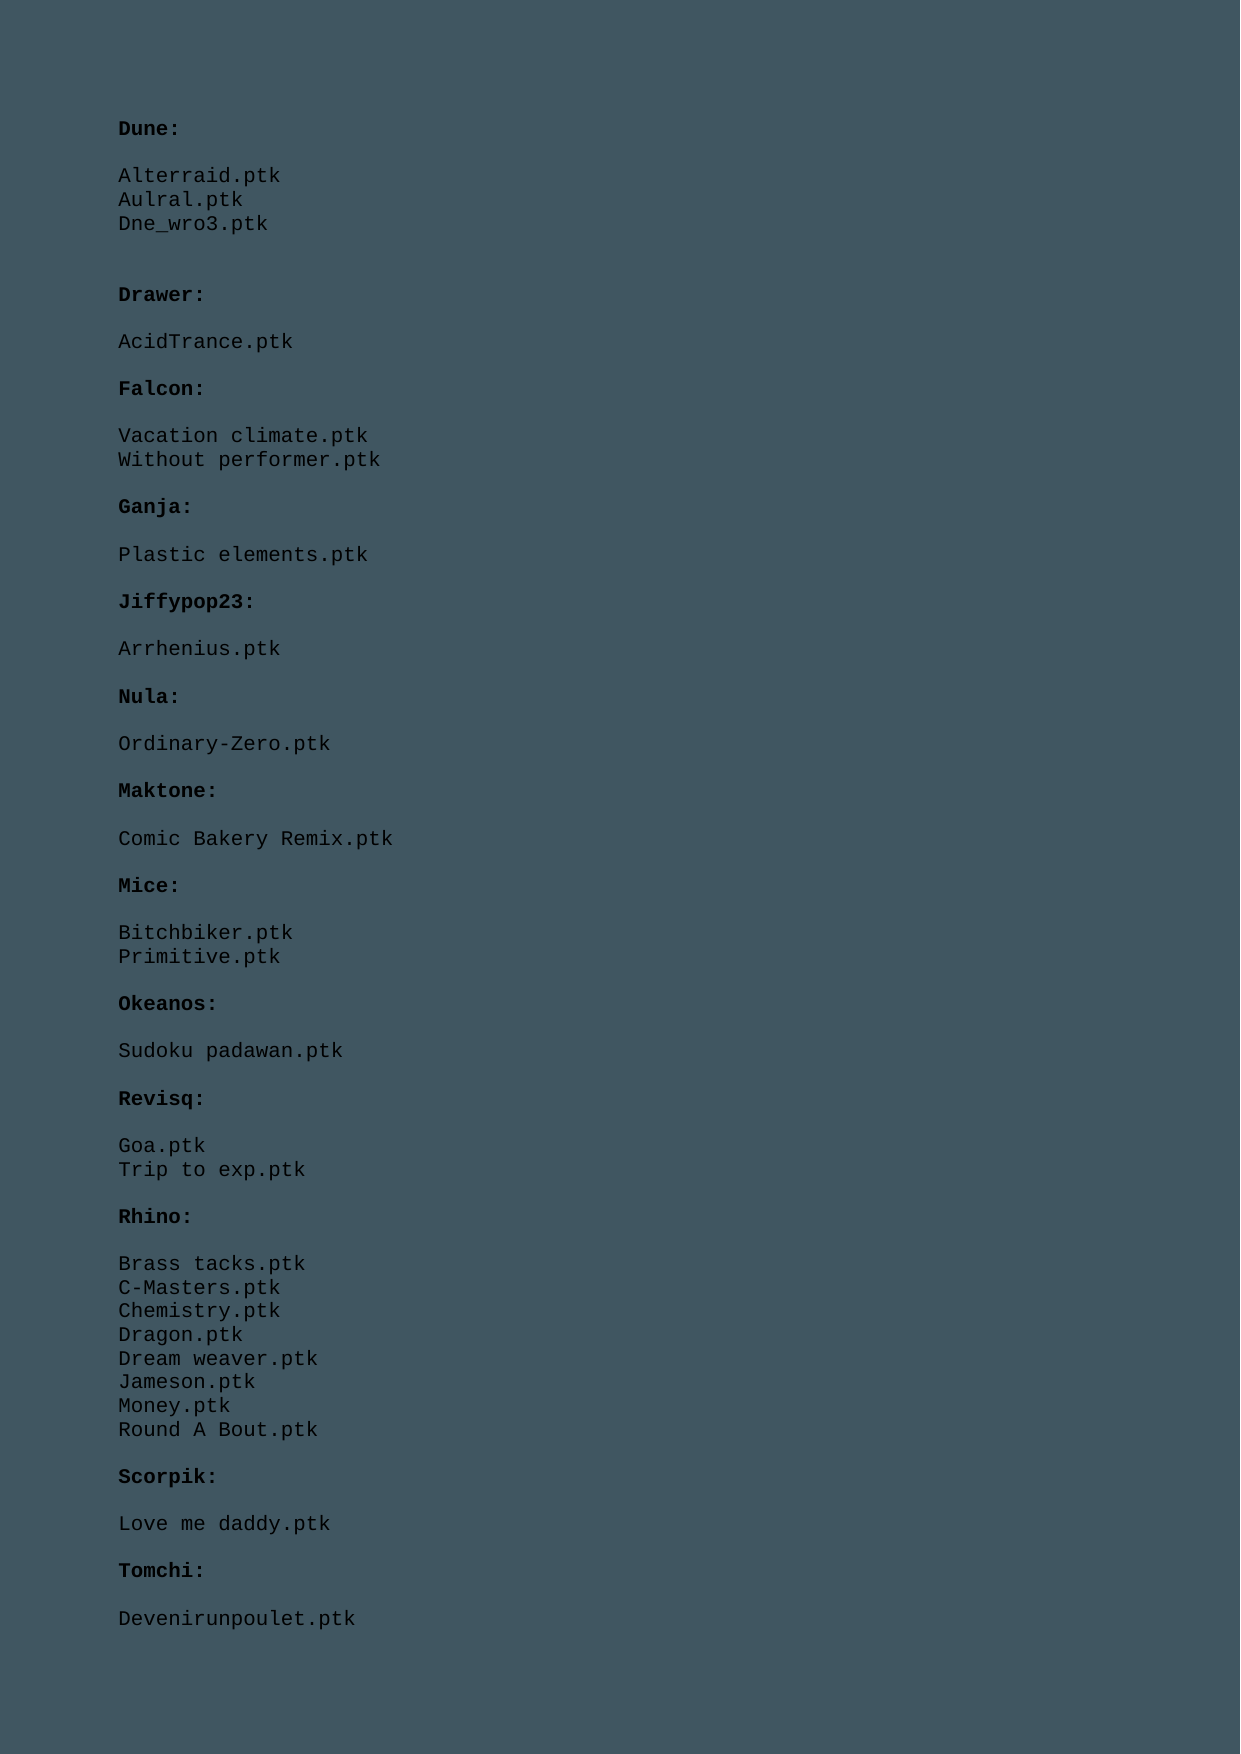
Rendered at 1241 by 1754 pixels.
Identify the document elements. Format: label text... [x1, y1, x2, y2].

text Dragon.ptk [118, 1324, 1122, 1348]
text Aulral.ptk [118, 189, 1122, 213]
text Drawer: [118, 284, 1122, 307]
text Jiffypop23: [118, 591, 1122, 615]
text Revisq: [118, 1088, 1122, 1111]
text Primitive.ptk [118, 946, 1122, 969]
text Dune: [118, 118, 1122, 142]
text Chemistry.ptk [118, 1300, 1122, 1324]
text C-Masters.ptk [118, 1277, 1122, 1300]
text Trip to exp.ptk [118, 1158, 1122, 1182]
text Tomchi: [118, 1561, 1122, 1584]
text Scorpik: [118, 1466, 1122, 1489]
text Rhino: [118, 1206, 1122, 1229]
text Love me daddy.ptk [118, 1513, 1122, 1537]
text Devenirunpoulet.ptk [118, 1608, 1122, 1631]
text Sudoku padawan.ptk [118, 1040, 1122, 1064]
text Plastic elements.ptk [118, 544, 1122, 567]
text Jameson.ptk [118, 1371, 1122, 1395]
text Brass tacks.ptk [118, 1253, 1122, 1277]
text Money.ptk [118, 1395, 1122, 1419]
text Okeanos: [118, 993, 1122, 1017]
text Vacation climate.ptk [118, 426, 1122, 449]
text Maktone: [118, 780, 1122, 804]
text Alterraid.ptk [118, 165, 1122, 189]
text AcidTrance.ptk [118, 331, 1122, 354]
text Dream weaver.ptk [118, 1348, 1122, 1371]
text Goa.ptk [118, 1135, 1122, 1158]
text Without performer.ptk [118, 449, 1122, 473]
text Arrhenius.ptk [118, 638, 1122, 662]
text Comic Bakery Remix.ptk [118, 827, 1122, 851]
text Dne_wro3.ptk [118, 213, 1122, 236]
text Bitchbiker.ptk [118, 922, 1122, 946]
text Mice: [118, 875, 1122, 898]
text Ganja: [118, 496, 1122, 520]
text Ordinary-Zero.ptk [118, 733, 1122, 757]
text Falcon: [118, 378, 1122, 402]
text Round A Bout.ptk [118, 1419, 1122, 1442]
text Nula: [118, 686, 1122, 709]
